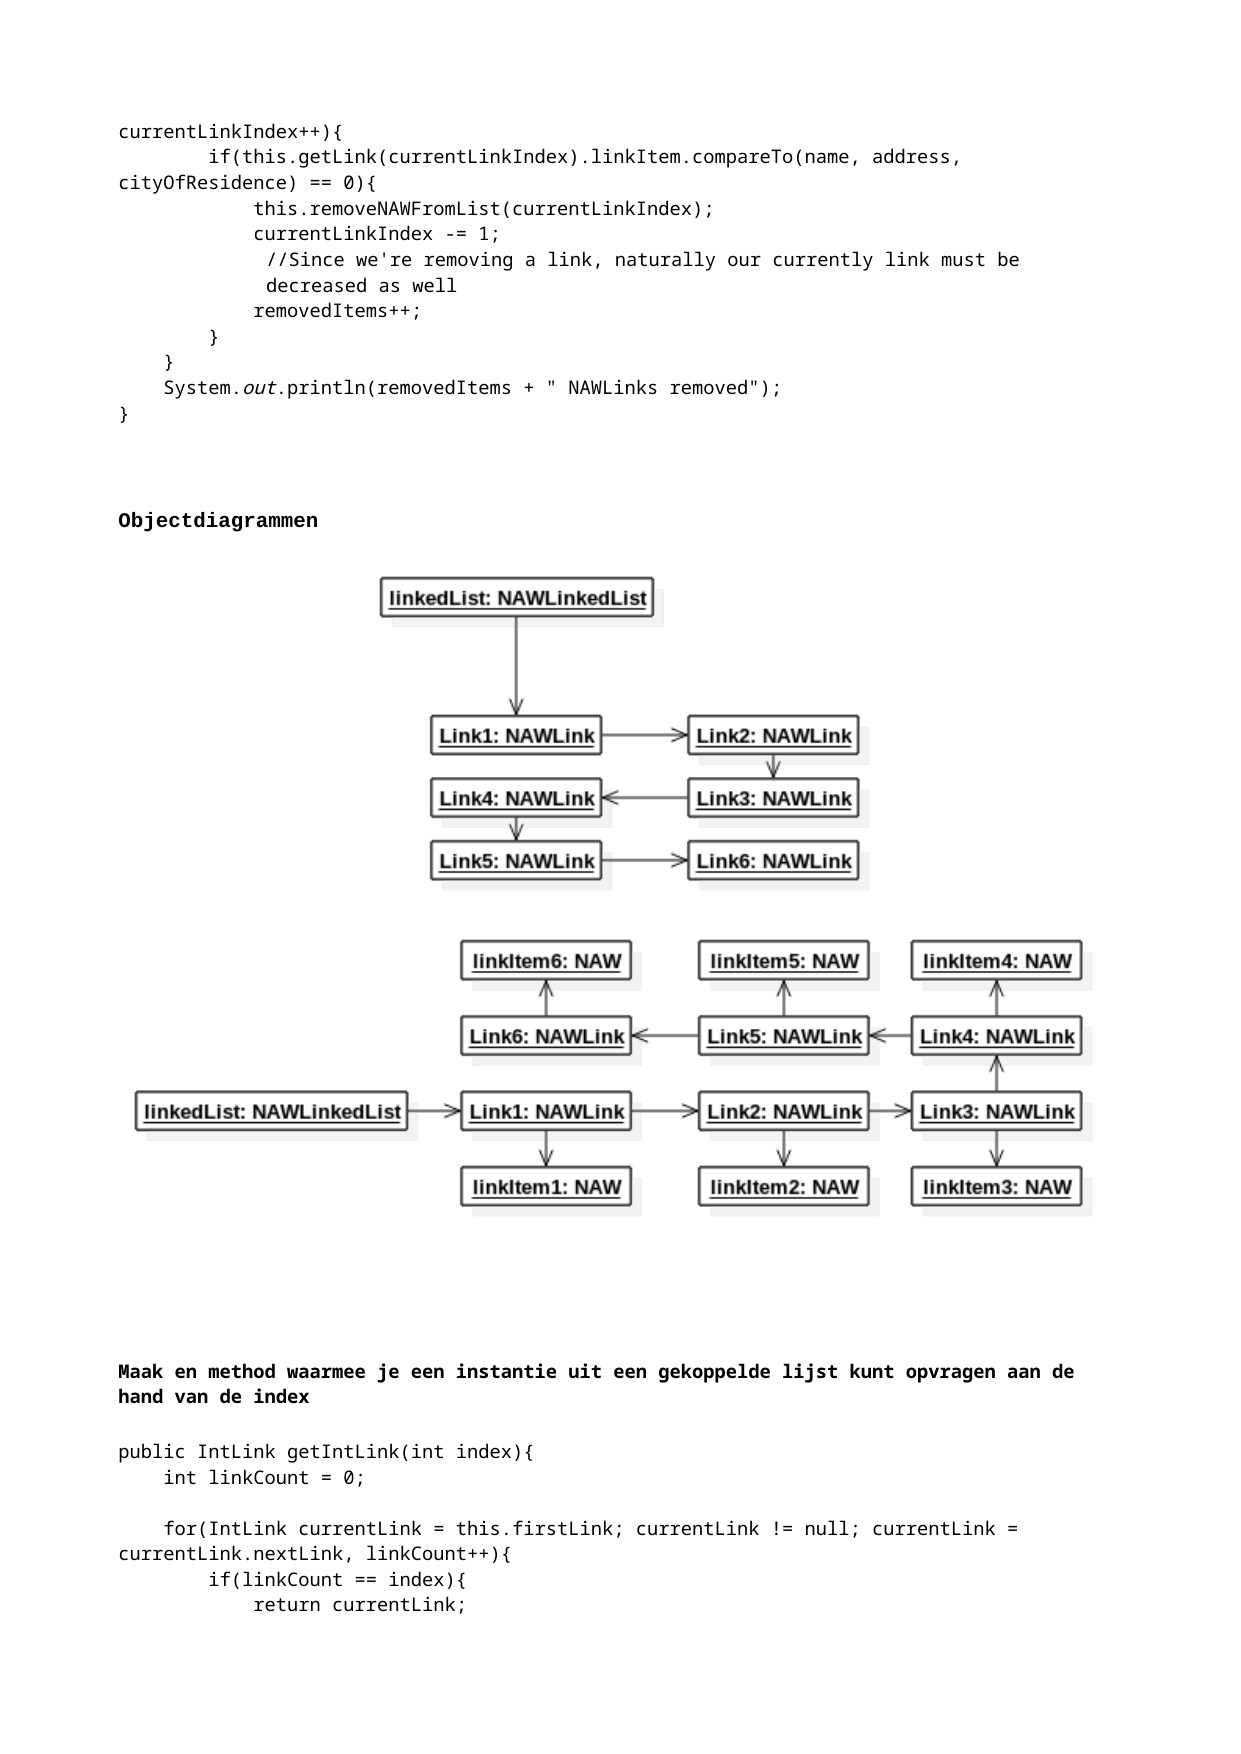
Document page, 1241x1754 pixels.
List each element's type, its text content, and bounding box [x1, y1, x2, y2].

text currentLinkIndex -= 1; [118, 221, 1122, 246]
text } [118, 400, 1122, 426]
text Maak en method waarmee je een instantie uit een gekoppelde lijst kunt opvragen aan de hand van de index [118, 1358, 1122, 1409]
text Objectdiagrammen [118, 510, 1122, 534]
text public IntLink getIntLink(int index){ int linkCount = 0; for(IntLink currentLink = this.firstLink; currentLink != null; currentLink = currentLink.nextLink, linkCount++){ if(linkCount == index){ return currentLink; [118, 1438, 1122, 1617]
text this.removeNAWFromList(currentLinkIndex); [118, 195, 1122, 221]
text //Since we're removing a link, naturally our currently link must be decreased as well [266, 246, 1122, 297]
text } [118, 349, 1122, 374]
picture [121, 926, 1097, 1221]
text currentLinkIndex++){ [118, 118, 1122, 144]
text } [118, 323, 1122, 349]
text System.out.println(removedItems + " NAWLinks removed"); [118, 374, 1122, 400]
text removedItems++; [118, 297, 1122, 323]
picture [367, 563, 874, 895]
text if(this.getLink(currentLinkIndex).linkItem.compareTo(name, address, cityOfResidence) == 0){ [118, 144, 1122, 195]
